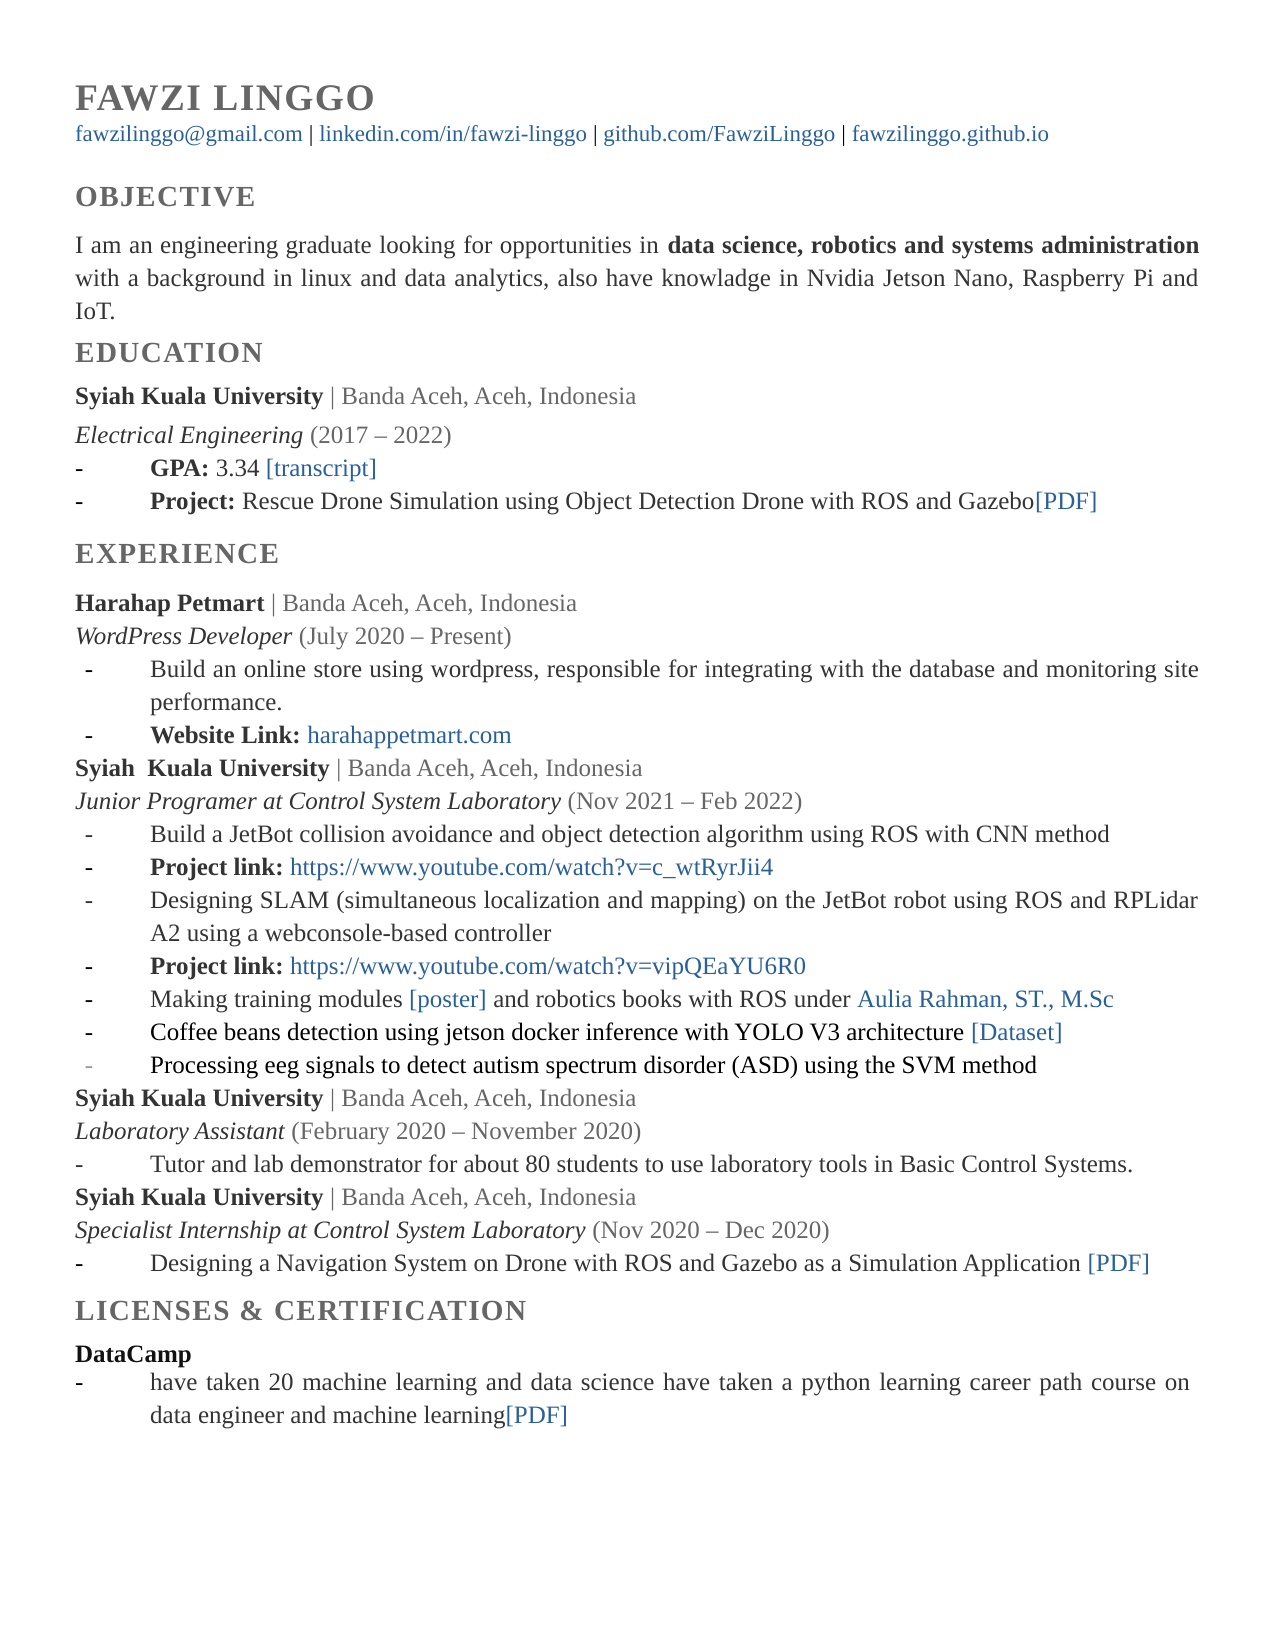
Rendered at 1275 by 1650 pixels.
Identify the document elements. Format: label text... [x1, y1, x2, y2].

text I am an engineering graduate looking for opportunities in data science, robotics and systems administration with a background in linux and data analytics, also have knowladge in Nvidia Jetson Nano, Raspberry Pi and IoT. [75, 230, 1200, 325]
text DataCamp [75, 1339, 1200, 1367]
list Build a JetBot collision avoidance and object detection algorithm using ROS with CNN method [84, 819, 1200, 848]
list Tutor and lab demonstrator for about 80 students to use laboratory tools in Basic Control Systems. [75, 1149, 1200, 1178]
list Designing SLAM (simultaneous localization and mapping) on the JetBot robot using ROS and RPLidar A2 using a webconsole-based controller [84, 885, 1200, 947]
text WordPress Developer (July 2020 – Present) [75, 621, 1200, 650]
list Designing a Navigation System on Drone with ROS and Gazebo as a Simulation Application [PDF] [75, 1248, 1200, 1277]
text Syiah Kuala University | Banda Aceh, Aceh, Indonesia [75, 1182, 1200, 1211]
list Processing eeg signals to detect autism spectrum disorder (ASD) using the SVM method [84, 1050, 1200, 1079]
text Laboratory Assistant (February 2020 – November 2020) [75, 1116, 1200, 1145]
text Electrical Engineering (2017 – 2022) [75, 420, 1200, 448]
text EDUCATION [75, 335, 1200, 369]
text OBJECTIVE [75, 179, 1200, 213]
text Syiah Kuala University | Banda Aceh, Aceh, Indonesia [75, 753, 1200, 782]
text FAWZI LINGGO [75, 75, 1200, 118]
text Harahap Petmart | Banda Aceh, Aceh, Indonesia [75, 588, 1200, 617]
text EXPERIENCE [75, 537, 1200, 570]
list GPA: 3.34 [transcript] [75, 453, 1200, 482]
text Junior Programer at Control System Laboratory (Nov 2021 – Feb 2022) [75, 786, 1200, 815]
list Project link: https://www.youtube.com/watch?v=c_wtRyrJii4 [84, 852, 1200, 881]
list have taken 20 machine learning and data science have taken a python learning career path course on data engineer and machine learning[PDF] [75, 1367, 1200, 1429]
list Project link: https://www.youtube.com/watch?v=vipQEaYU6R0 [84, 951, 1200, 980]
text Syiah Kuala University | Banda Aceh, Aceh, Indonesia [75, 1083, 1200, 1112]
list Coffee beans detection using jetson docker inference with YOLO V3 architecture [Dataset] [84, 1017, 1200, 1046]
text fawzilinggo@gmail.com | linkedin.com/in/fawzi-linggo | github.com/FawziLinggo | fawzilinggo.github.io [75, 118, 1200, 147]
list Project: Rescue Drone Simulation using Object Detection Drone with ROS and Gazebo[PDF] [75, 486, 1200, 514]
text Syiah Kuala University | Banda Aceh, Aceh, Indonesia [75, 381, 1200, 409]
text LICENSES & CERTIFICATION [75, 1293, 1200, 1327]
list Making training modules [poster] and robotics books with ROS under Aulia Rahman, ST., M.Sc [84, 984, 1200, 1013]
list Website Link: harahappetmart.com [84, 720, 1200, 749]
text Specialist Internship at Control System Laboratory (Nov 2020 – Dec 2020) [75, 1215, 1200, 1244]
list Build an online store using wordpress, responsible for integrating with the database and monitoring site performance. [84, 654, 1200, 716]
